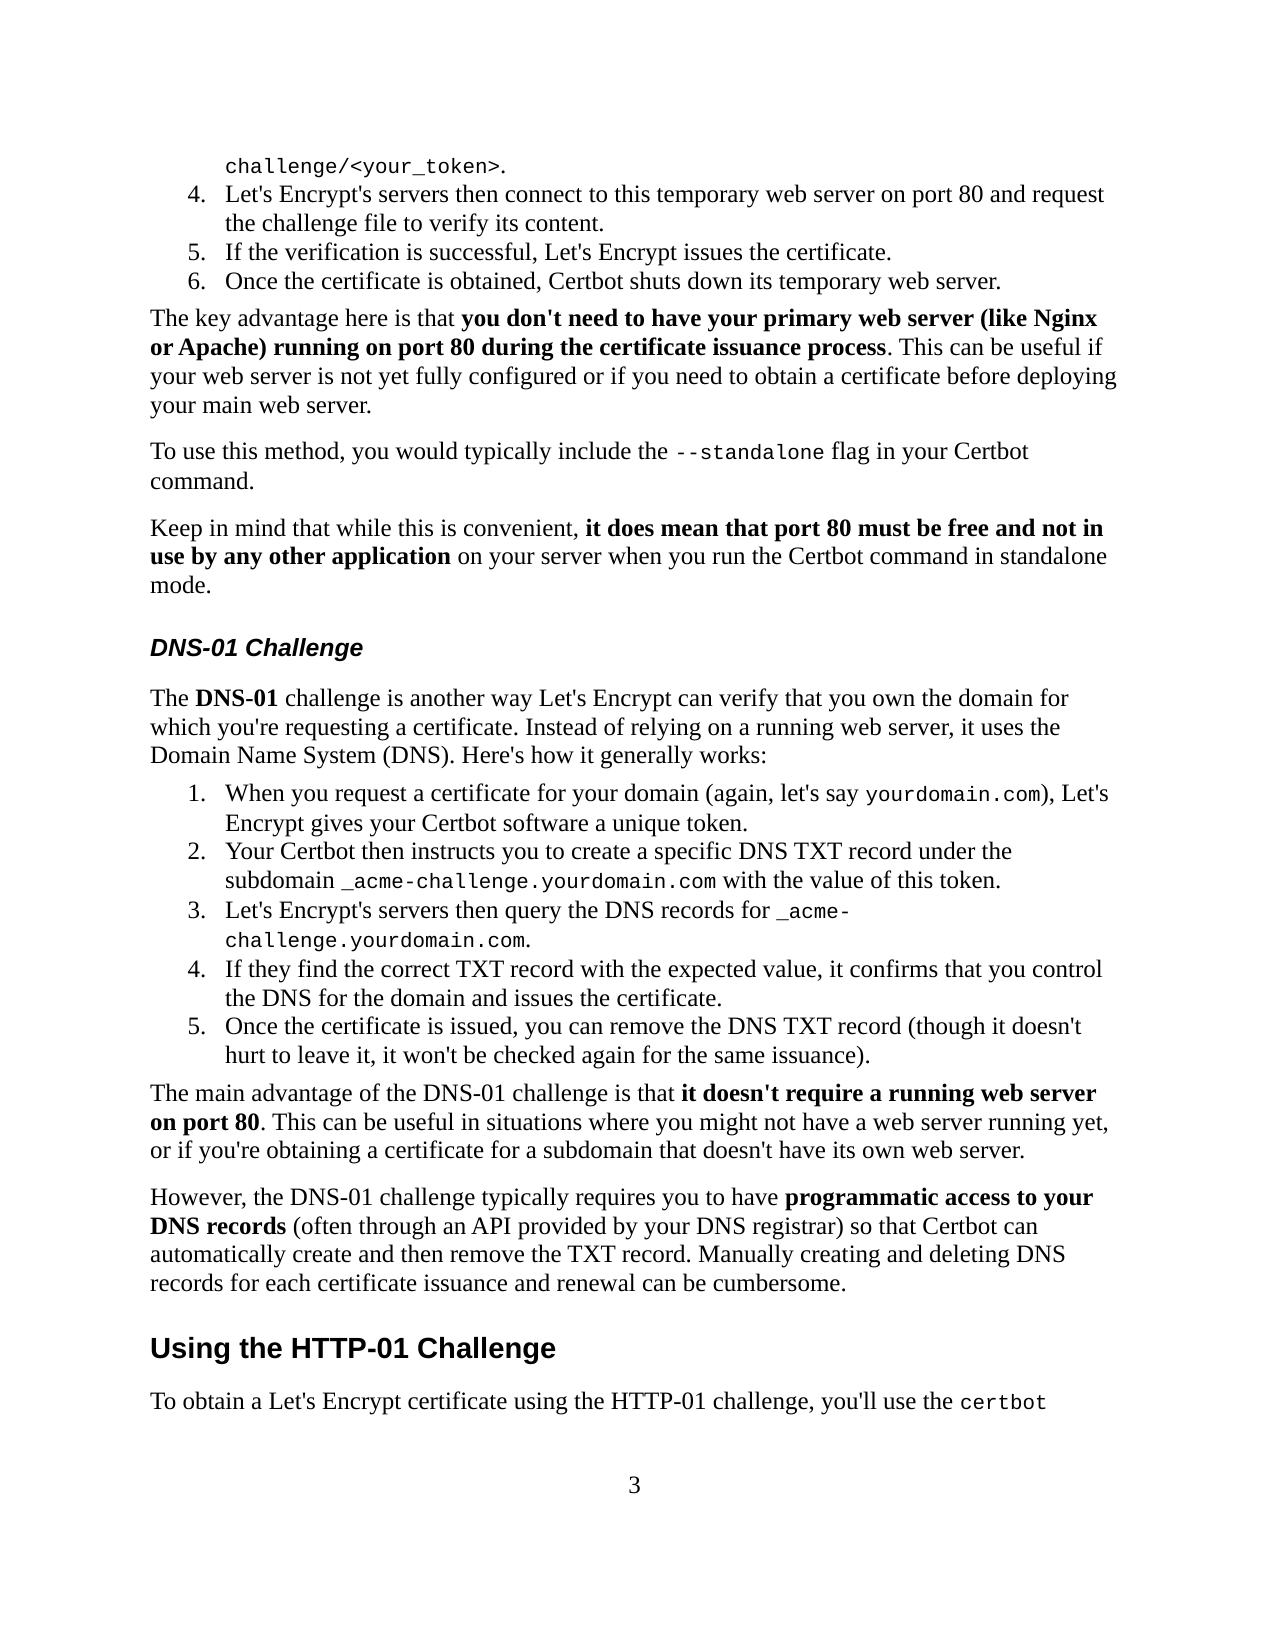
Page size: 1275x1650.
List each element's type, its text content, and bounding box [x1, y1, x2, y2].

text The DNS-01 challenge is another way Let's Encrypt can verify that you own the domain for which you're requesting a certificate. Instead of relying on a running web server, it uses the Domain Name System (DNS). Here's how it generally works: [150, 683, 1125, 769]
list If the verification is successful, Let's Encrypt issues the certificate. [187, 237, 1125, 266]
text To use this method, you would typically include the --standalone flag in your Certbot command. [150, 436, 1125, 495]
list If they find the correct TXT record with the expected value, it confirms that you control the DNS for the domain and issues the certificate. [187, 954, 1125, 1011]
list Once the certificate is issued, you can remove the DNS TXT record (though it doesn't hurt to leave it, it won't be checked again for the same issuance). [187, 1011, 1125, 1069]
subtitle Using the HTTP-01 Challenge [150, 1331, 1125, 1364]
list Your Certbot then instructs you to create a specific DNS TXT record under the subdomain _acme-challenge.yourdomain.com with the value of this token. [187, 836, 1125, 895]
text However, the DNS-01 challenge typically requires you to have programmatic access to your DNS records (often through an API provided by your DNS registrar) so that Certbot can automatically create and then remove the TXT record. Manually creating and deleting DNS records for each certificate issuance and renewal can be cumbersome. [150, 1182, 1125, 1297]
list Let's Encrypt's servers then query the DNS records for _acme-challenge.yourdomain.com. [187, 895, 1125, 954]
text To obtain a Let's Encrypt certificate using the HTTP-01 challenge, you'll use the certbot [150, 1386, 1125, 1416]
text Keep in mind that while this is convenient, it does mean that port 80 must be free and not in use by any other application on your server when you run the Certbot command in standalone mode. [150, 513, 1125, 599]
list Let's Encrypt's servers then connect to this temporary web server on port 80 and request the challenge file to verify its content. [187, 179, 1125, 237]
text The key advantage here is that you don't need to have your primary web server (like Nginx or Apache) running on port 80 during the certificate issuance process. This can be useful if your web server is not yet fully configured or if you need to obtain a certificate before deploying your main web server. [150, 303, 1125, 418]
subtitle DNS-01 Challenge [150, 633, 1125, 661]
text The main advantage of the DNS-01 challenge is that it doesn't require a running web server on port 80. This can be useful in situations where you might not have a web server running yet, or if you're obtaining a certificate for a subdomain that doesn't have its own web server. [150, 1078, 1125, 1164]
list Once the certificate is obtained, Certbot shuts down its temporary web server. [187, 266, 1125, 294]
list When you request a certificate for your domain (again, let's say yourdomain.com), Let's Encrypt gives your Certbot software a unique token. [187, 778, 1125, 836]
list challenge/<your_token>. [187, 150, 1125, 179]
